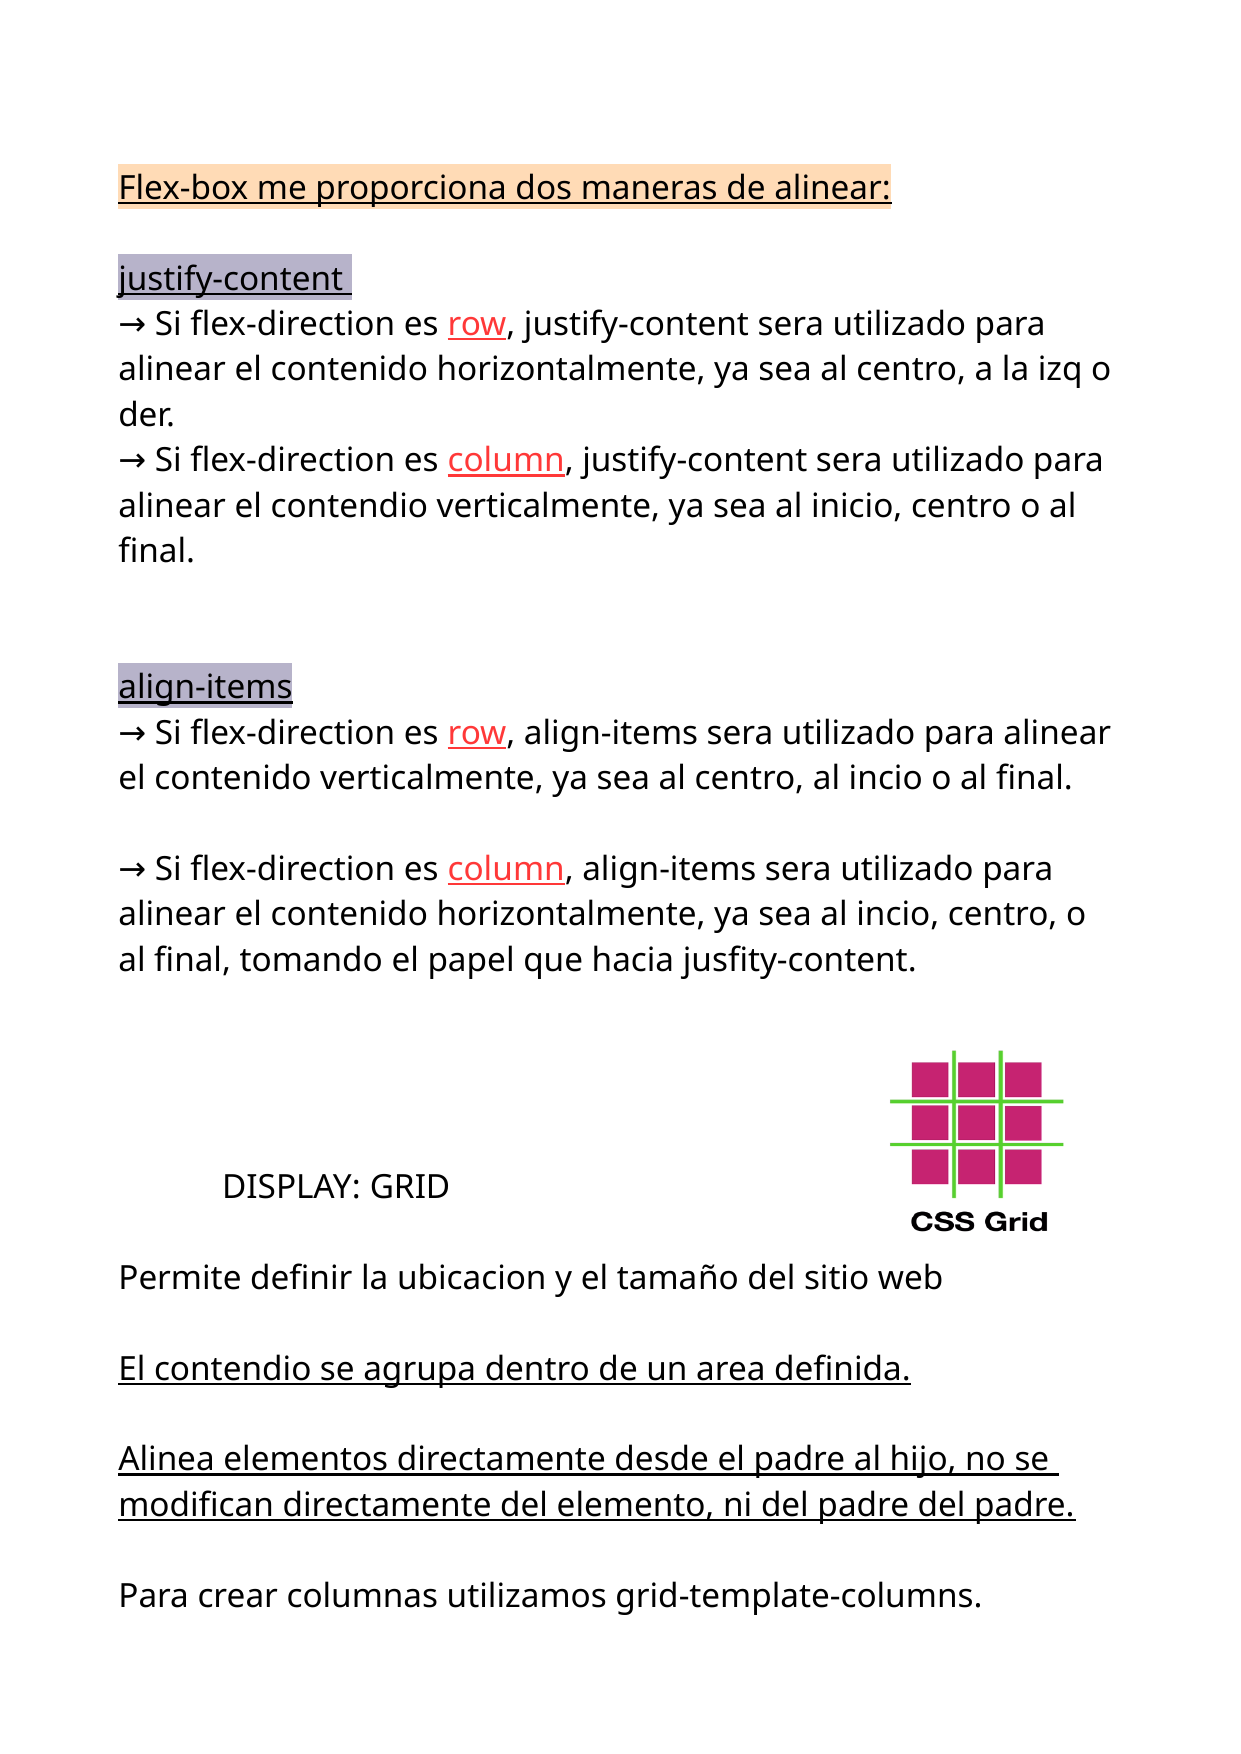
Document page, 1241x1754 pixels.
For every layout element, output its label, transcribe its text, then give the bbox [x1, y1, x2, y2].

text → Si flex-direction es column, justify-content sera utilizado para alinear el contendio verticalmente, ya sea al inicio, centro o al final. [118, 436, 1122, 572]
text → Si flex-direction es row, align-items sera utilizado para alinear el contenido verticalmente, ya sea al centro, al incio o al final. [118, 708, 1122, 799]
text align-items [118, 663, 1122, 708]
text → Si flex-direction es row, justify-content sera utilizado para alinear el contenido horizontalmente, ya sea al centro, a la izq o der. [118, 300, 1122, 436]
text Alinea elementos directamente desde el padre al hijo, no se modifican directamente del elemento, ni del padre del padre. [118, 1435, 1122, 1526]
text Flex-box me proporciona dos maneras de alinear: [118, 163, 1122, 209]
text DISPLAY: GRID [118, 1163, 888, 1208]
text justify-content [118, 254, 1122, 300]
picture [888, 1047, 1080, 1237]
text [1080, 1163, 1122, 1208]
text → Si flex-direction es column, align-items sera utilizado para alinear el contenido horizontalmente, ya sea al incio, centro, o al final, tomando el papel que hacia jusfity-content. [118, 845, 1122, 981]
text El contendio se agrupa dentro de un area definida. [118, 1344, 1122, 1390]
text Permite definir la ubicacion y el tamaño del sitio web [118, 1253, 1122, 1299]
text Para crear columnas utilizamos grid-template-columns. [118, 1571, 1122, 1617]
